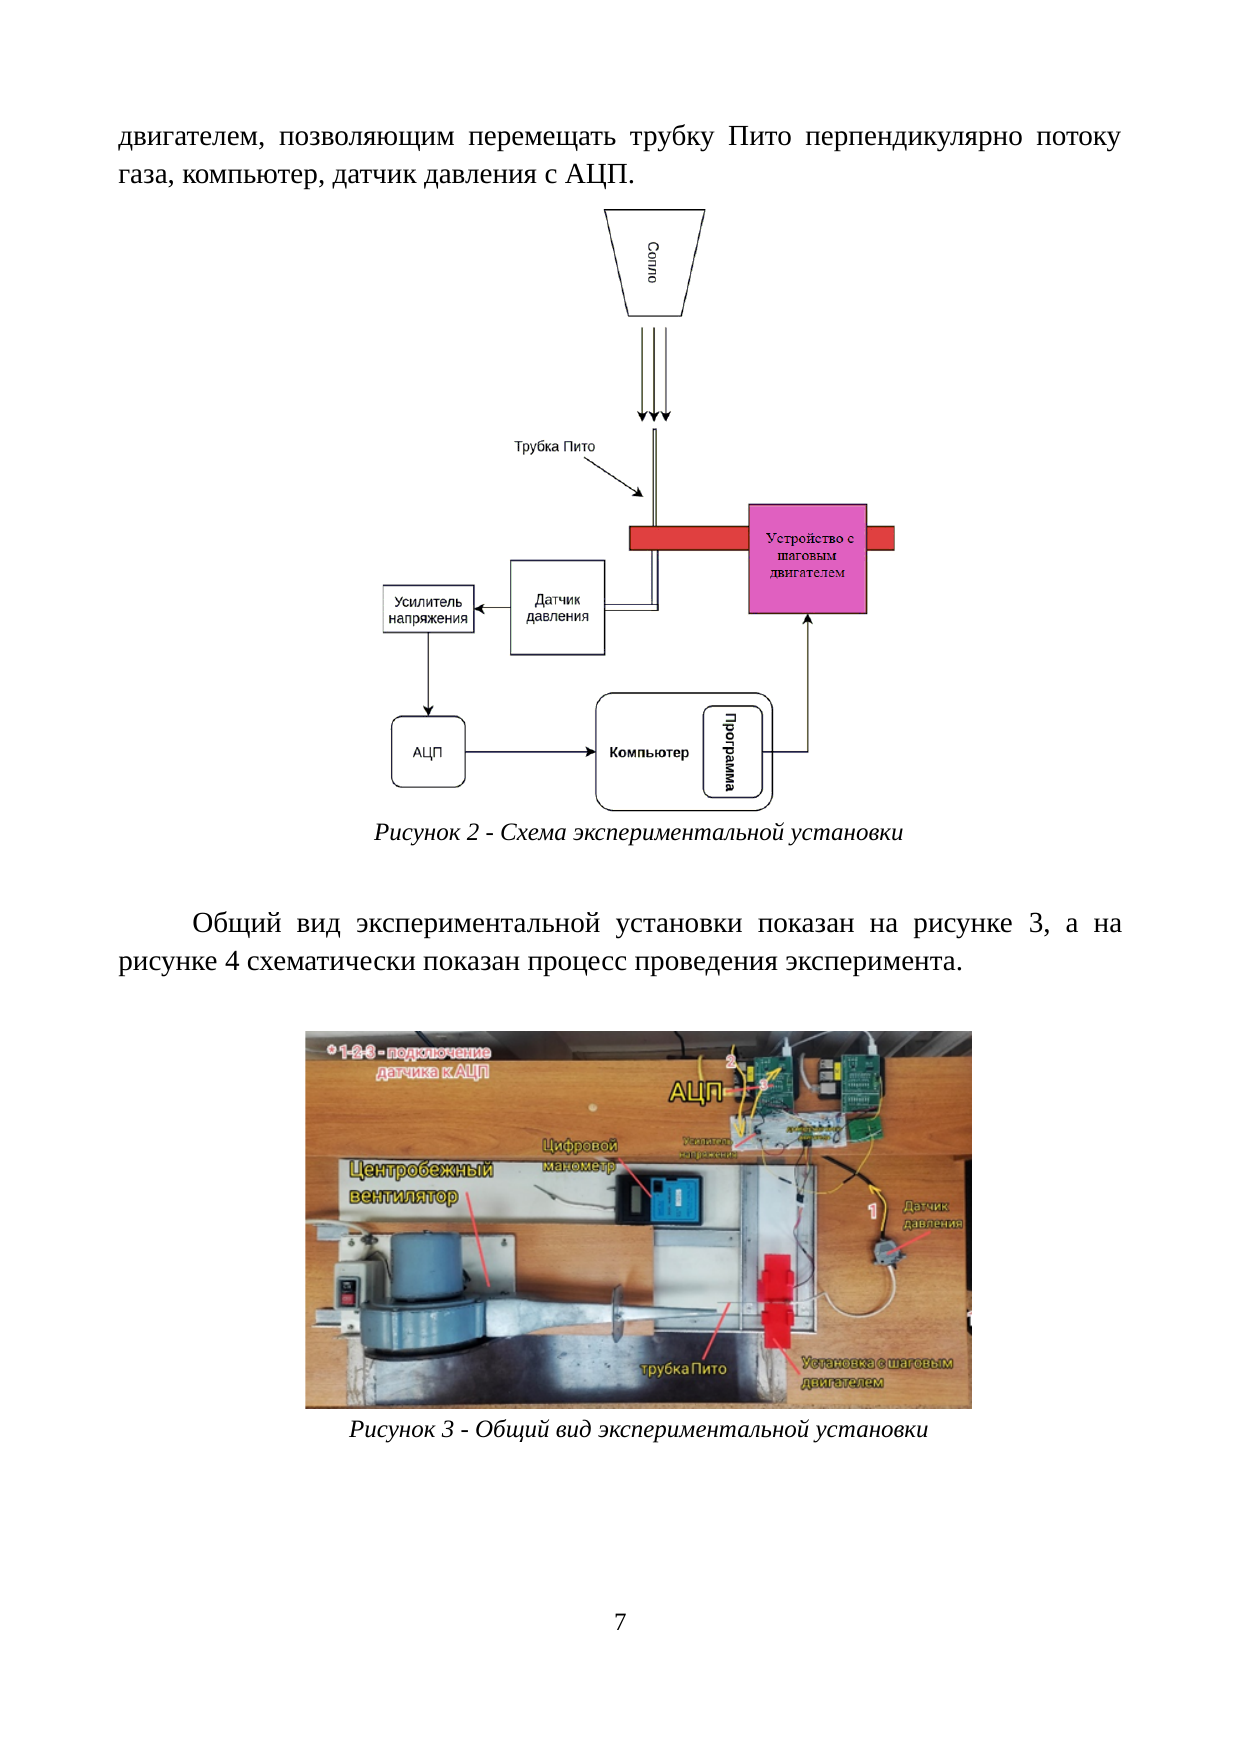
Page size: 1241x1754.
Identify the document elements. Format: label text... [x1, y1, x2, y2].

picture [305, 1031, 972, 1409]
text Общий вид экспериментальной установки показан на рисунке 3, а на рисунке 4 схематически показан процесс проведения эксперимента. [118, 905, 1122, 977]
text двигателем, позволяющим перемещать трубку Пито перпендикулярно потоку газа, компьютер, датчик давления с АЦП. [118, 118, 1122, 190]
picture [382, 209, 895, 812]
text Рисунок 2 - Схема экспериментальной установки [118, 817, 1122, 846]
text Рисунок 3 - Общий вид экспериментальной установки [118, 1414, 1122, 1443]
